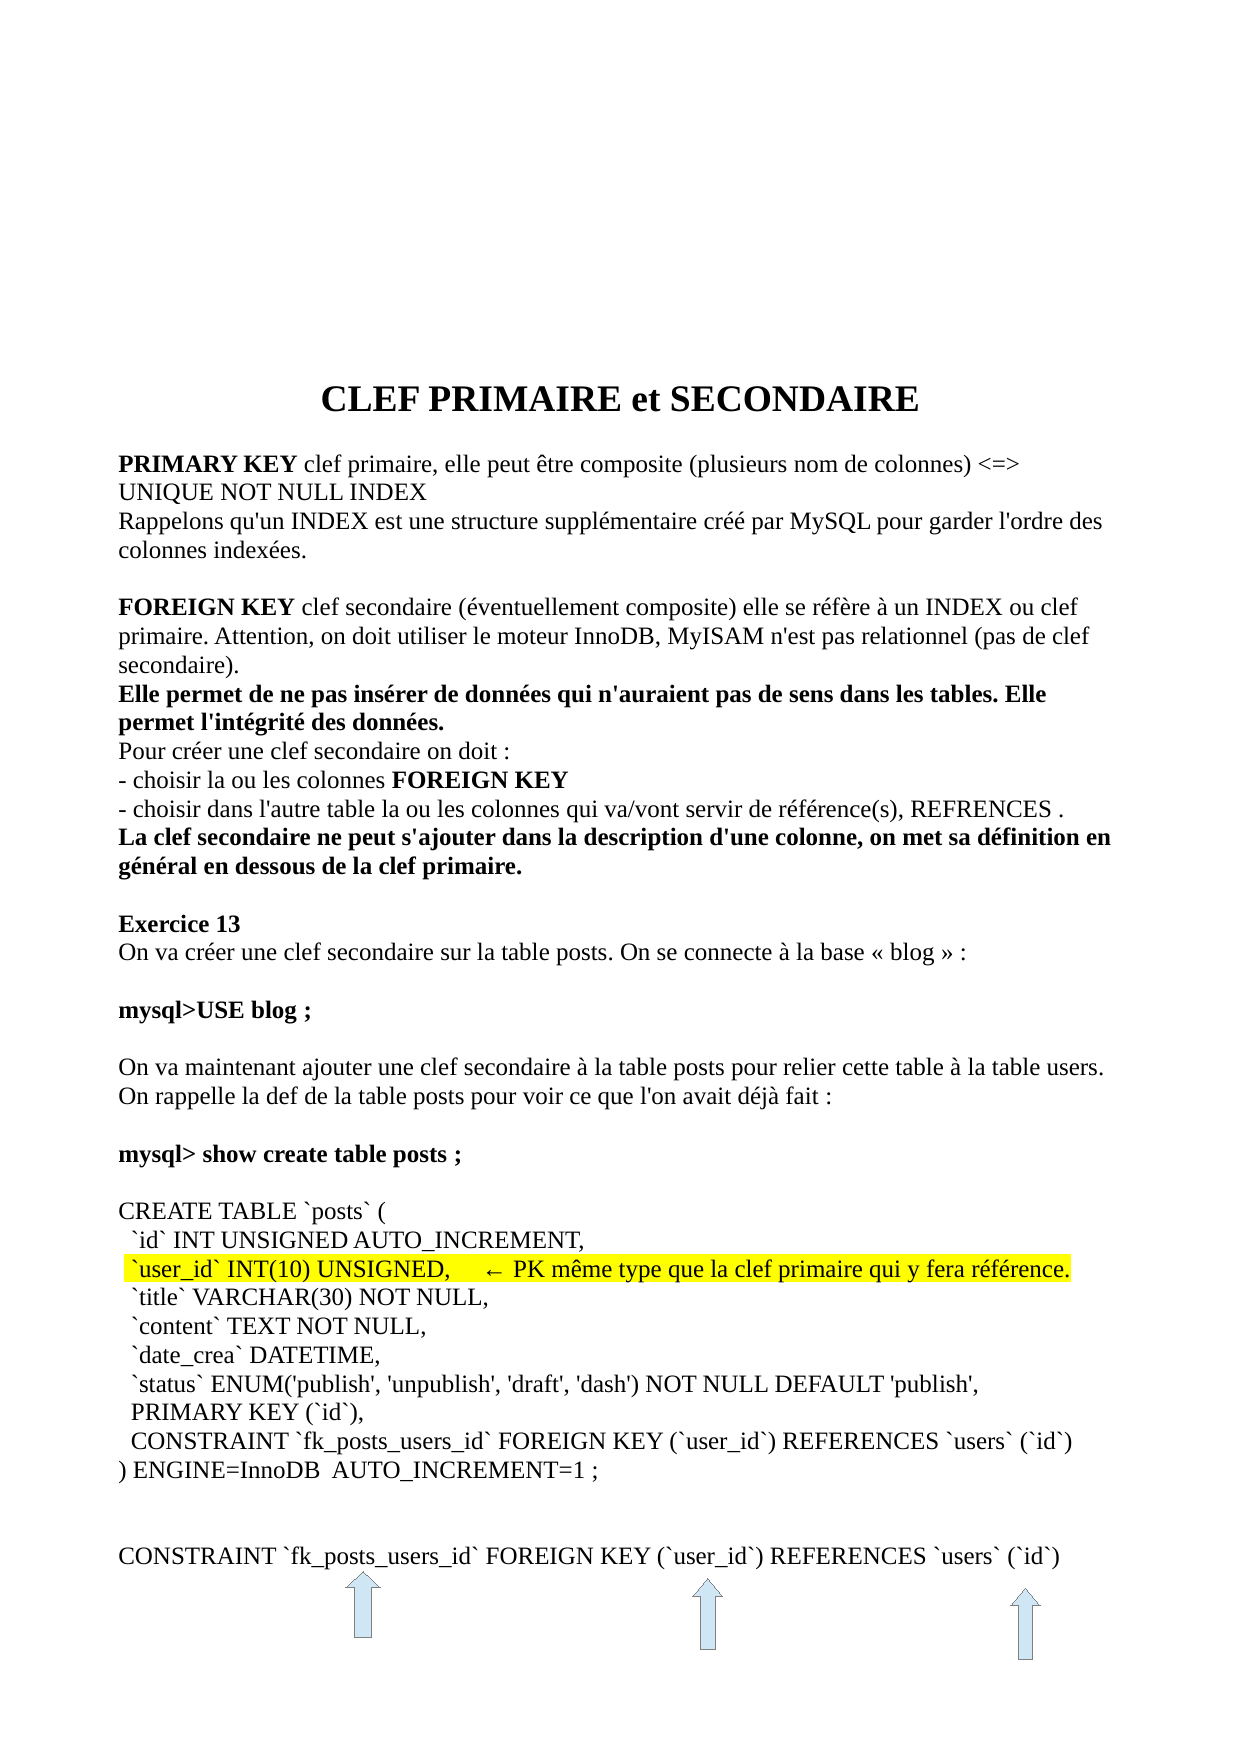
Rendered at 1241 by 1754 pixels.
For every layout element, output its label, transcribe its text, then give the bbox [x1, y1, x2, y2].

text CLEF PRIMAIRE et SECONDAIRE [118, 377, 1122, 420]
text On va créer une clef secondaire sur la table posts. On se connecte à la base « blog » : [118, 937, 1122, 966]
text Pour créer une clef secondaire on doit : [118, 736, 1122, 765]
text - choisir dans l'autre table la ou les colonnes qui va/vont servir de référence(s), REFRENCES . [118, 794, 1122, 822]
text - choisir la ou les colonnes FOREIGN KEY [118, 765, 1122, 794]
text CONSTRAINT `fk_posts_users_id` FOREIGN KEY (`user_id`) REFERENCES `users` (`id`) [118, 1541, 1122, 1570]
text Exercice 13 [118, 909, 1122, 937]
text mysql> show create table posts ; [118, 1139, 1122, 1167]
text `title` VARCHAR(30) NOT NULL, [118, 1282, 1122, 1311]
text `id` INT UNSIGNED AUTO_INCREMENT, [118, 1225, 1122, 1254]
text `user_id` INT(10) UNSIGNED, ← PK même type que la clef primaire qui y fera référence. [118, 1254, 1122, 1282]
text PRIMARY KEY (`id`), [118, 1397, 1122, 1426]
text Elle permet de ne pas insérer de données qui n'auraient pas de sens dans les tables. Elle permet l'intégrité des données. [118, 679, 1122, 736]
text PRIMARY KEY clef primaire, elle peut être composite (plusieurs nom de colonnes) <=> UNIQUE NOT NULL INDEX [118, 449, 1122, 506]
text On va maintenant ajouter une clef secondaire à la table posts pour relier cette table à la table users. On rappelle la def de la table posts pour voir ce que l'on avait déjà fait : [118, 1052, 1122, 1110]
text `date_crea` DATETIME, [118, 1340, 1122, 1369]
text CONSTRAINT `fk_posts_users_id` FOREIGN KEY (`user_id`) REFERENCES `users` (`id`) [118, 1426, 1122, 1455]
text `status` ENUM('publish', 'unpublish', 'draft', 'dash') NOT NULL DEFAULT 'publish', [118, 1369, 1122, 1397]
text mysql>USE blog ; [118, 995, 1122, 1024]
text FOREIGN KEY clef secondaire (éventuellement composite) elle se réfère à un INDEX ou clef primaire. Attention, on doit utiliser le moteur InnoDB, MyISAM n'est pas relationnel (pas de clef secondaire). [118, 592, 1122, 679]
text `content` TEXT NOT NULL, [118, 1311, 1122, 1340]
text La clef secondaire ne peut s'ajouter dans la description d'une colonne, on met sa définition en général en dessous de la clef primaire. [118, 822, 1122, 880]
text ) ENGINE=InnoDB AUTO_INCREMENT=1 ; [118, 1455, 1122, 1484]
text CREATE TABLE `posts` ( [118, 1196, 1122, 1225]
text Rappelons qu'un INDEX est une structure supplémentaire créé par MySQL pour garder l'ordre des colonnes indexées. [118, 506, 1122, 564]
